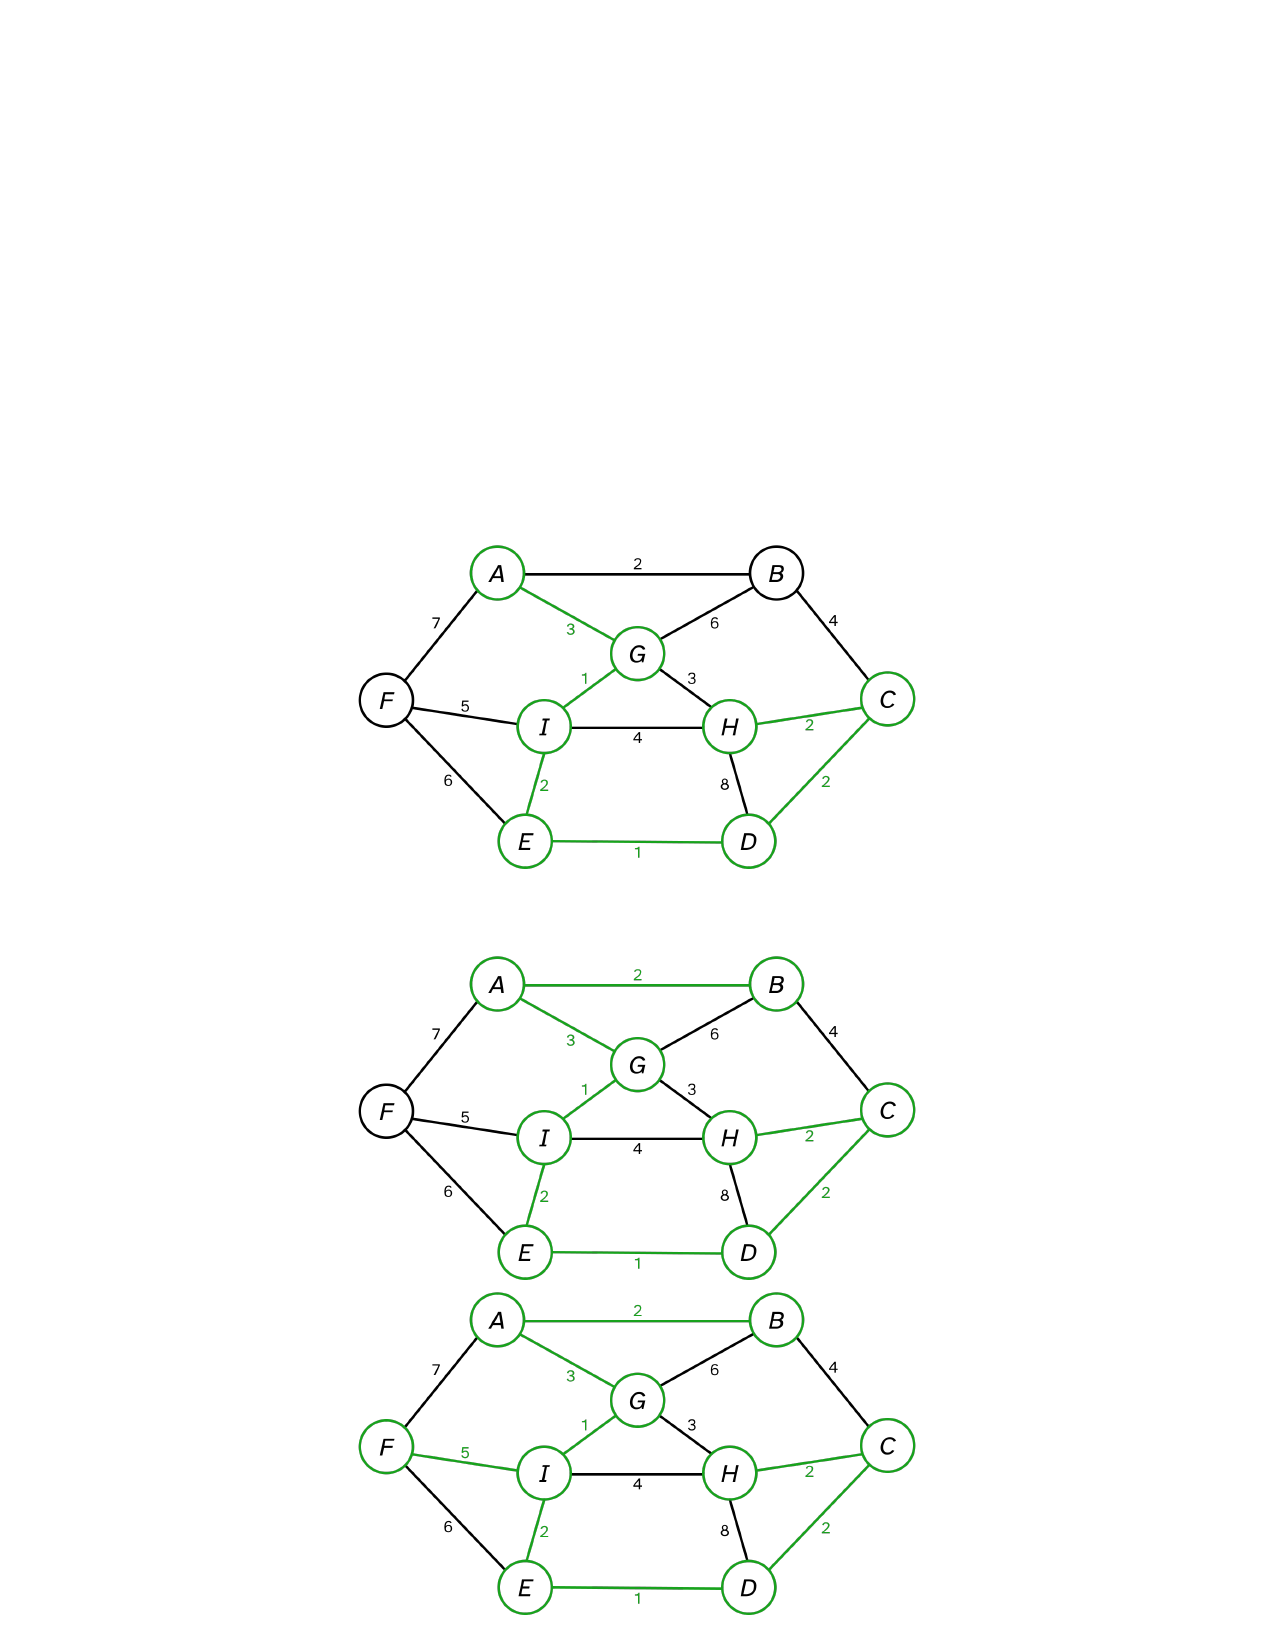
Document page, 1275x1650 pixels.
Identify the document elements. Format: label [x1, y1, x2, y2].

picture [337, 931, 938, 1650]
picture [337, 520, 938, 904]
